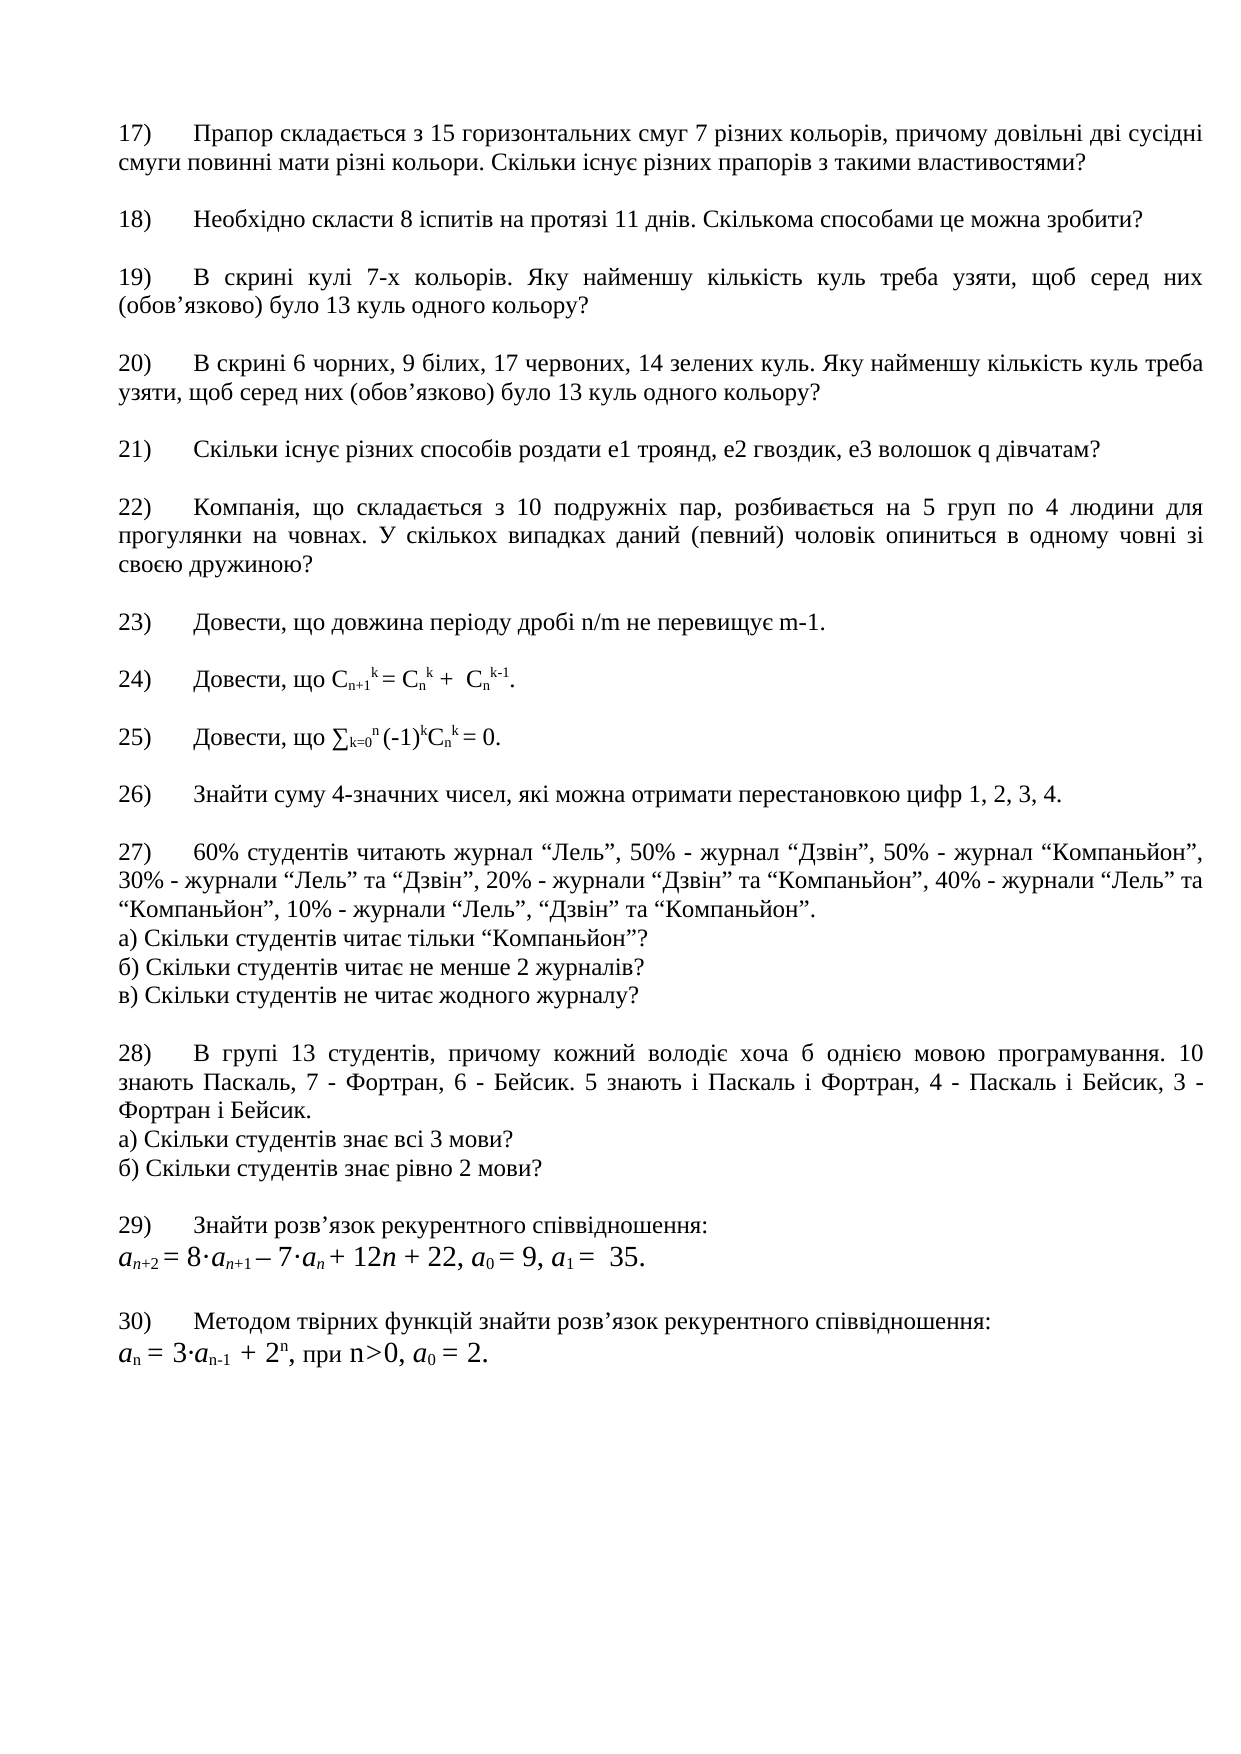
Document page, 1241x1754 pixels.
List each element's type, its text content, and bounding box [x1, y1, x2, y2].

list а) Скільки студентів читає тільки “Компаньйон”? [118, 923, 1205, 952]
list Необхідно скласти 8 іспитів на протязі 11 днів. Скількома способами це можна зробити? [118, 204, 1205, 233]
list Знайти суму 4-значних чисел, які можна отримати перестановкою цифр 1, 2, 3, 4. [118, 779, 1205, 808]
list an+2 = 8·an+1 – 7·an + 12n + 22, a0 = 9, a1 = 35. [118, 1239, 1205, 1273]
list an = 3·an-1 + 2n, при n>0, a0 = 2. [118, 1335, 1205, 1369]
list Довести, що ∑k=0n (-1)kCnk = 0. [118, 722, 1205, 751]
list Знайти розв’язок рекурентного співвідношення: [118, 1211, 1205, 1239]
list В скрині кулі 7-х кольорів. Яку найменшу кількість куль треба узяти, щоб серед них (обов’язково) було 13 куль одного кольору? [118, 262, 1205, 319]
list Компанiя, що складається з 10 подружнiх пар, розбивається на 5 груп по 4 людини для прогулянки на човнах. У скiлькох випадках даний (певний) чоловiк опиниться в одному човнi зі своєю дружиною? [118, 492, 1205, 578]
list Прапор складається з 15 горизонтальних смуг 7 різних кольорів, причому довільні дві сусідні смуги повинні мати різні кольори. Скільки існує різних прапорів з такими властивостями? [118, 118, 1205, 176]
list б) Скільки студентів читає не менше 2 журналів? [118, 952, 1205, 981]
list Довести, що довжина періоду дробі n/m не перевищує m-1. [118, 607, 1205, 636]
list Методом твірних функцій знайти розв’язок рекурентного співвідношення: [118, 1306, 1205, 1335]
list б) Скільки студентів знає рівно 2 мови? [118, 1153, 1205, 1182]
list а) Скільки студентів знає всі 3 мови? [118, 1124, 1205, 1153]
list В групі 13 студентів, причому кожний володіє хоча б однією мовою програмування. 10 знають Паскаль, 7 - Фортран, 6 - Бейсик. 5 знають і Паскаль і Фортран, 4 - Паскаль і Бейсик, 3 - Фортран і Бейсик. [118, 1038, 1205, 1124]
list В скрині 6 чорних, 9 білих, 17 червоних, 14 зелених куль. Яку найменшу кількість куль треба узяти, щоб серед них (обов’язково) було 13 куль одного кольору? [118, 348, 1205, 406]
list 60% студентів читають журнал “Лель”, 50% - журнал “Дзвін”, 50% - журнал “Компаньйон”, 30% - журнали “Лель” та “Дзвін”, 20% - журнали “Дзвін” та “Компаньйон”, 40% - журнали “Лель” та “Компаньйон”, 10% - журнали “Лель”, “Дзвін” та “Компаньйон”. [118, 837, 1205, 923]
list в) Скільки студентів не читає жодного журналу? [118, 981, 1205, 1009]
list Скільки існує різних способів роздати e1 троянд, e2 гвоздик, e3 волошок q дівчатам? [118, 434, 1205, 463]
list Довести, що Cn+1k = Cnk + Cnk-1. [118, 664, 1205, 693]
